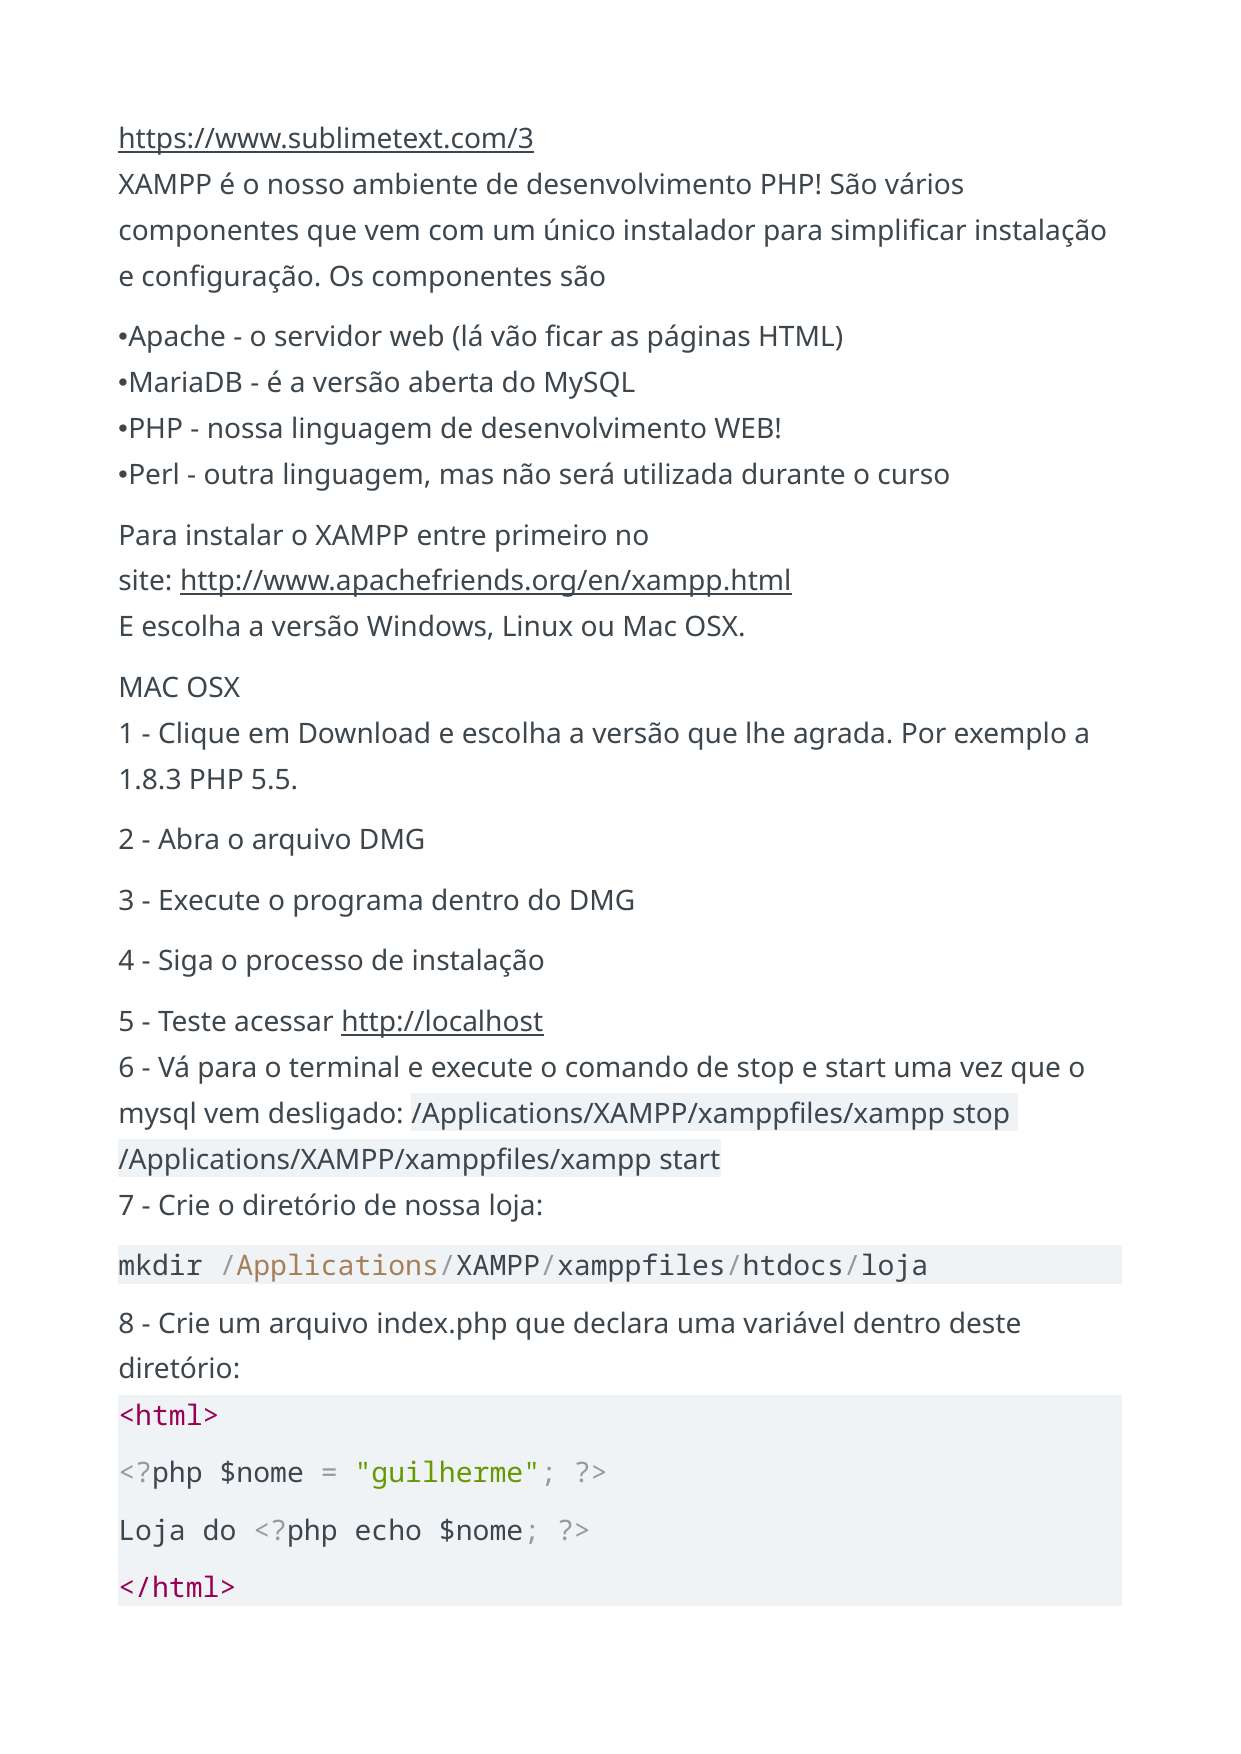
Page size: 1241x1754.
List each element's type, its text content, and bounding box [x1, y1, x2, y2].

list Apache - o servidor web (lá vão ficar as páginas HTML) [118, 316, 1122, 355]
text 3 - Execute o programa dentro do DMG [118, 880, 1122, 918]
text 4 - Siga o processo de instalação [118, 941, 1122, 979]
text https://www.sublimetext.com/3 [118, 118, 1122, 156]
list Perl - outra linguagem, mas não será utilizada durante o curso [118, 454, 1122, 493]
text </html> [118, 1567, 1122, 1606]
list MariaDB - é a versão aberta do MySQL [118, 362, 1122, 401]
text XAMPP é o nosso ambiente de desenvolvimento PHP! São vários componentes que vem com um único instalador para simplificar instalação e configuração. Os componentes são [118, 164, 1122, 294]
text <html> [118, 1395, 1122, 1433]
text mkdir /Applications/XAMPP/xamppfiles/htdocs/loja [118, 1245, 1122, 1284]
text E escolha a versão Windows, Linux ou Mac OSX. [118, 607, 1122, 645]
list PHP - nossa linguagem de desenvolvimento WEB! [118, 408, 1122, 447]
text 6 - Vá para o terminal e execute o comando de stop e start uma vez que o mysql vem desligado: /Applications/XAMPP/xamppfiles/xampp stop /Applications/XAMPP/xamppfiles/xampp start [118, 1047, 1122, 1177]
text 8 - Crie um arquivo index.php que declara uma variável dentro deste diretório: [118, 1303, 1122, 1387]
text <?php $nome = "guilherme"; ?> [118, 1452, 1122, 1491]
text 2 - Abra o arquivo DMG [118, 819, 1122, 858]
text 7 - Crie o diretório de nossa loja: [118, 1185, 1122, 1223]
text 5 - Teste acessar http://localhost [118, 1001, 1122, 1039]
text 1 - Clique em Download e escolha a versão que lhe agrada. Por exemplo a 1.8.3 PHP 5.5. [118, 713, 1122, 797]
text MAC OSX [118, 667, 1122, 706]
text Loja do <?php echo $nome; ?> [118, 1510, 1122, 1548]
text Para instalar o XAMPP entre primeiro no site: http://www.apachefriends.org/en/xampp.html [118, 515, 1122, 599]
